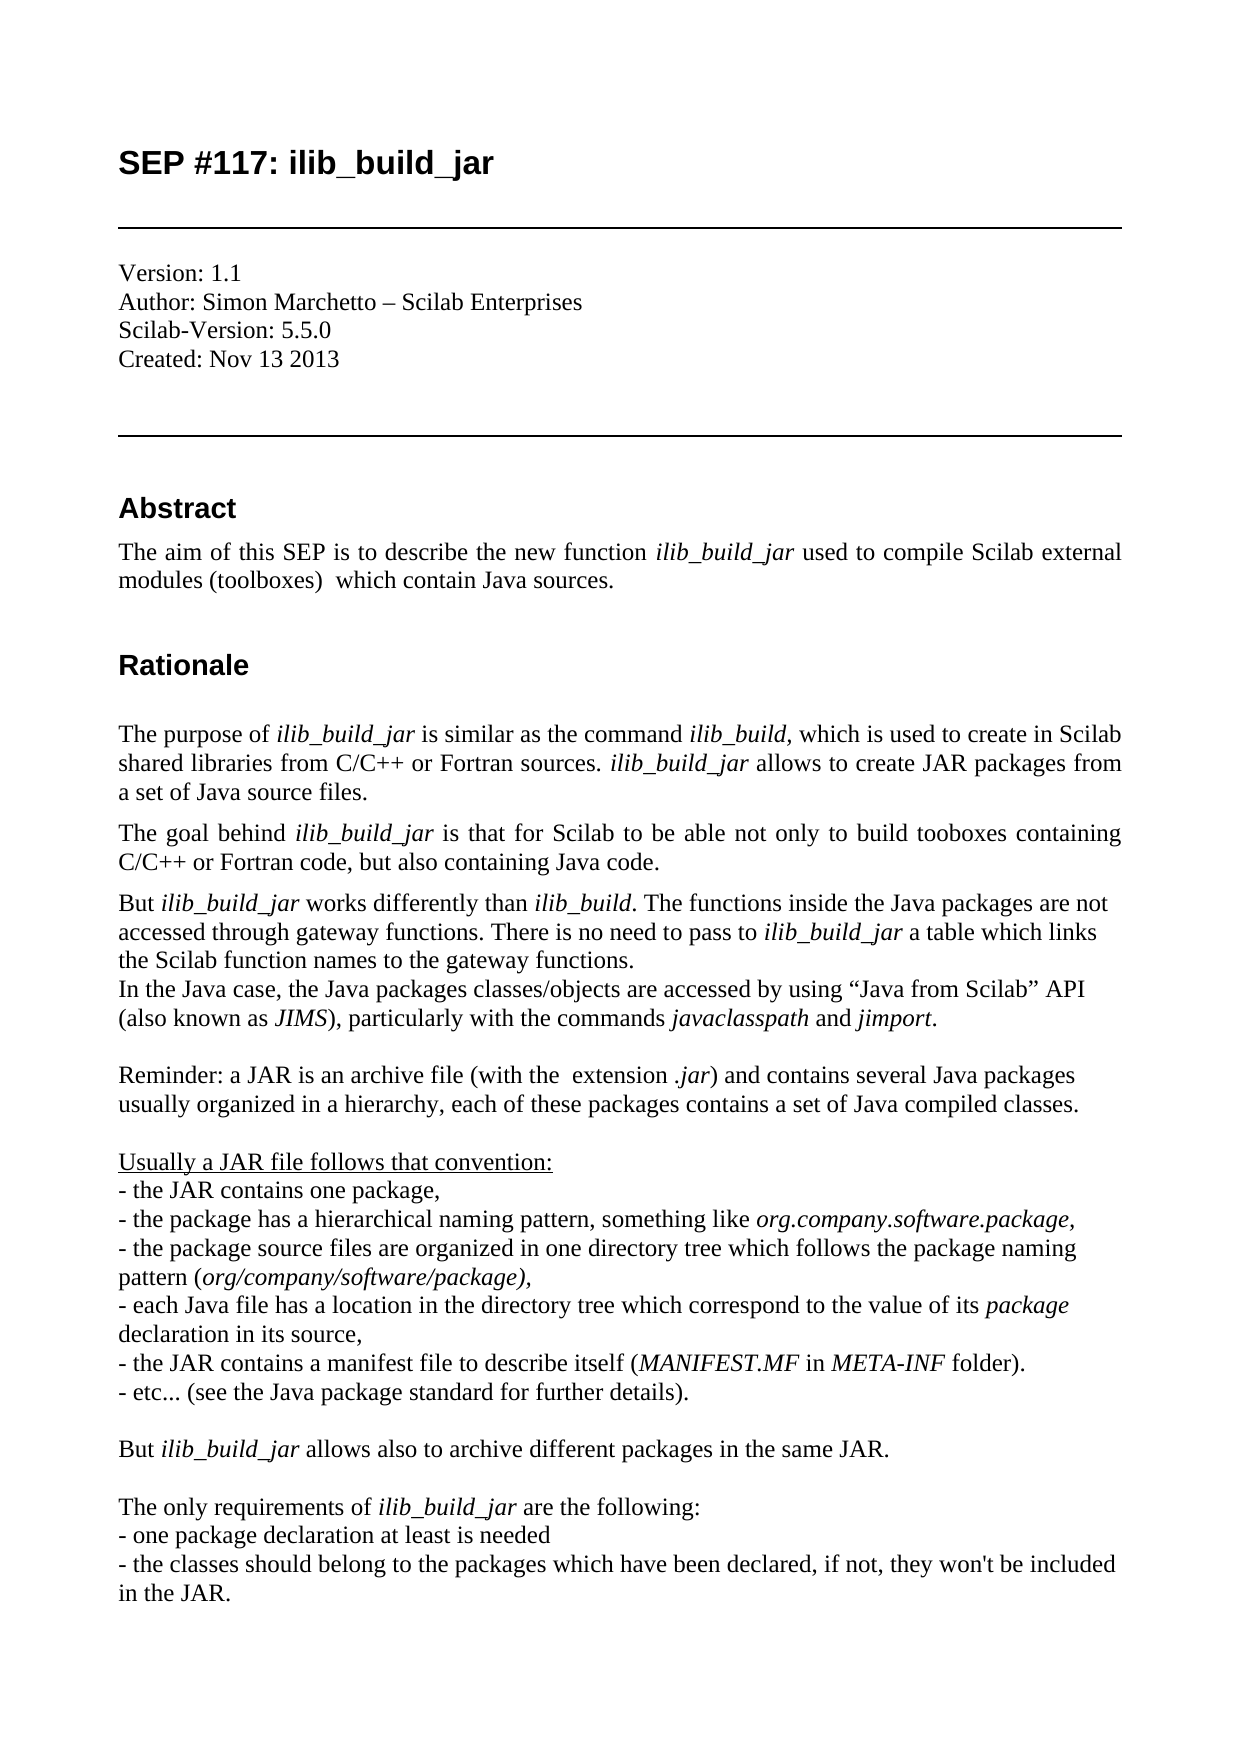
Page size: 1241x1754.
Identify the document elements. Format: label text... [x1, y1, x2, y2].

text - the JAR contains one package, [118, 1175, 1122, 1204]
text Version: 1.1 [118, 258, 1122, 287]
text Reminder: a JAR is an archive file (with the extension .jar) and contains several Java packages usually organized in a hierarchy, each of these packages contains a set of Java compiled classes. [118, 1060, 1122, 1118]
text Created: Nov 13 2013 [118, 344, 1122, 373]
text But ilib_build_jar works differently than ilib_build. The functions inside the Java packages are not accessed through gateway functions. There is no need to pass to ilib_build_jar a table which links the Scilab function names to the gateway functions. [118, 888, 1122, 974]
text Usually a JAR file follows that convention: [118, 1147, 1122, 1175]
subtitle SEP #117: ilib_build_jar [118, 143, 1122, 182]
text Author: Simon Marchetto – Scilab Enterprises [118, 287, 1122, 316]
text - the package source files are organized in one directory tree which follows the package naming pattern (org/company/software/package), [118, 1233, 1122, 1290]
text Scilab-Version: 5.5.0 [118, 316, 1122, 344]
text - the package has a hierarchical naming pattern, something like org.company.software.package, [118, 1204, 1122, 1233]
text The only requirements of ilib_build_jar are the following: [118, 1492, 1122, 1520]
subtitle Rationale [118, 648, 1122, 682]
text - each Java file has a location in the directory tree which correspond to the value of its package declaration in its source, [118, 1290, 1122, 1348]
text In the Java case, the Java packages classes/objects are accessed by using “Java from Scilab” API (also known as JIMS), particularly with the commands javaclasspath and jimport. [118, 974, 1122, 1032]
text - etc... (see the Java package standard for further details). [118, 1377, 1122, 1405]
text But ilib_build_jar allows also to archive different packages in the same JAR. [118, 1434, 1122, 1463]
text - one package declaration at least is needed [118, 1520, 1122, 1549]
subtitle The purpose of ilib_build_jar is similar as the command ilib_build, which is used to create in Scilab shared libraries from C/C++ or Fortran sources. ilib_build_jar allows to create JAR packages from a set of Java source files. [118, 719, 1122, 805]
text - the JAR contains a manifest file to describe itself (MANIFEST.MF in META-INF folder). [118, 1348, 1122, 1377]
text The goal behind ilib_build_jar is that for Scilab to be able not only to build tooboxes containing C/C++ or Fortran code, but also containing Java code. [118, 818, 1122, 875]
text - the classes should belong to the packages which have been declared, if not, they won't be included in the JAR. [118, 1549, 1122, 1607]
text The aim of this SEP is to describe the new function ilib_build_jar used to compile Scilab external modules (toolboxes) which contain Java sources. [118, 537, 1122, 594]
subtitle Abstract [118, 491, 1122, 524]
